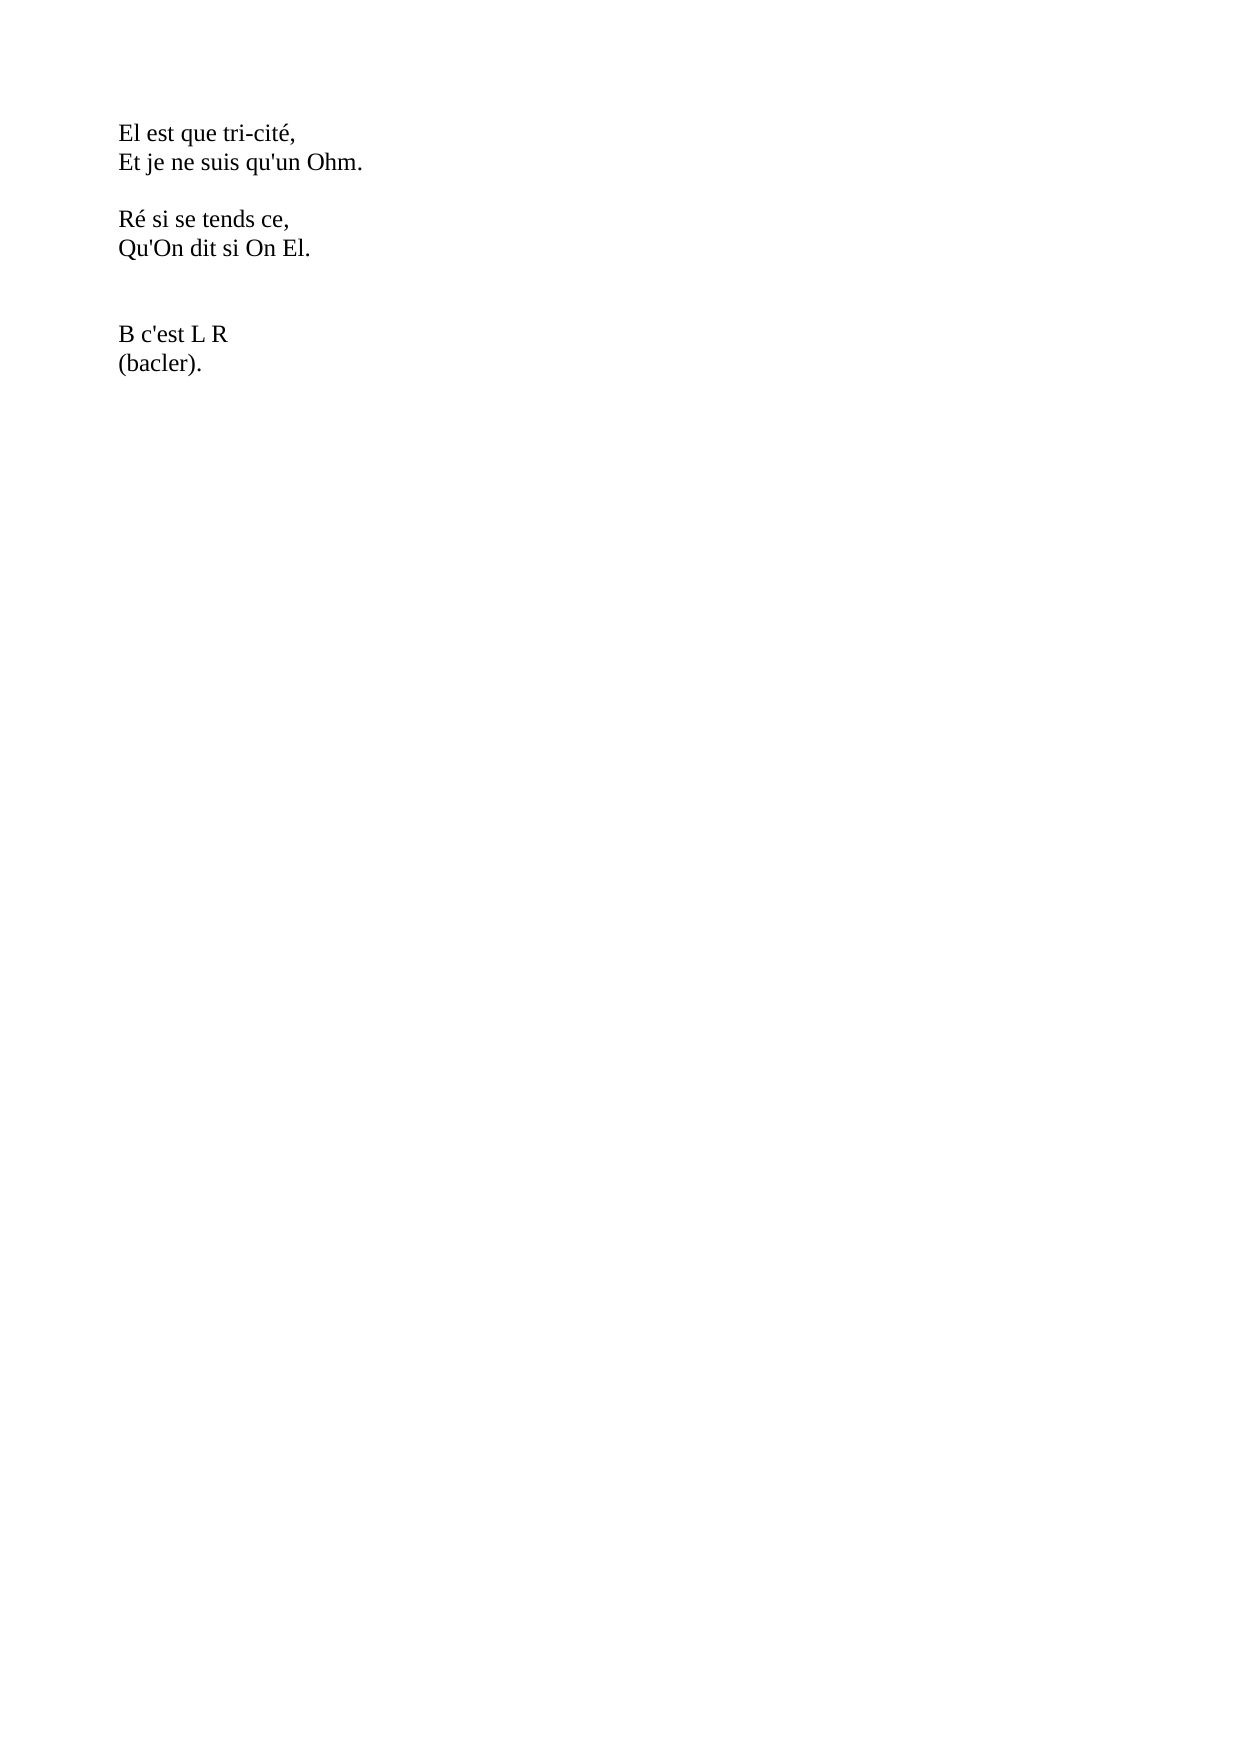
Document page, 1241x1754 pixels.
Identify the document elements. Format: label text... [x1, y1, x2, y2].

text Et je ne suis qu'un Ohm. [118, 147, 1122, 176]
text Qu'On dit si On El. [118, 233, 1122, 262]
text Ré si se tends ce, [118, 204, 1122, 233]
text B c'est L R [118, 319, 1122, 348]
text El est que tri-cité, [118, 118, 1122, 147]
text (bacler). [118, 348, 1122, 377]
